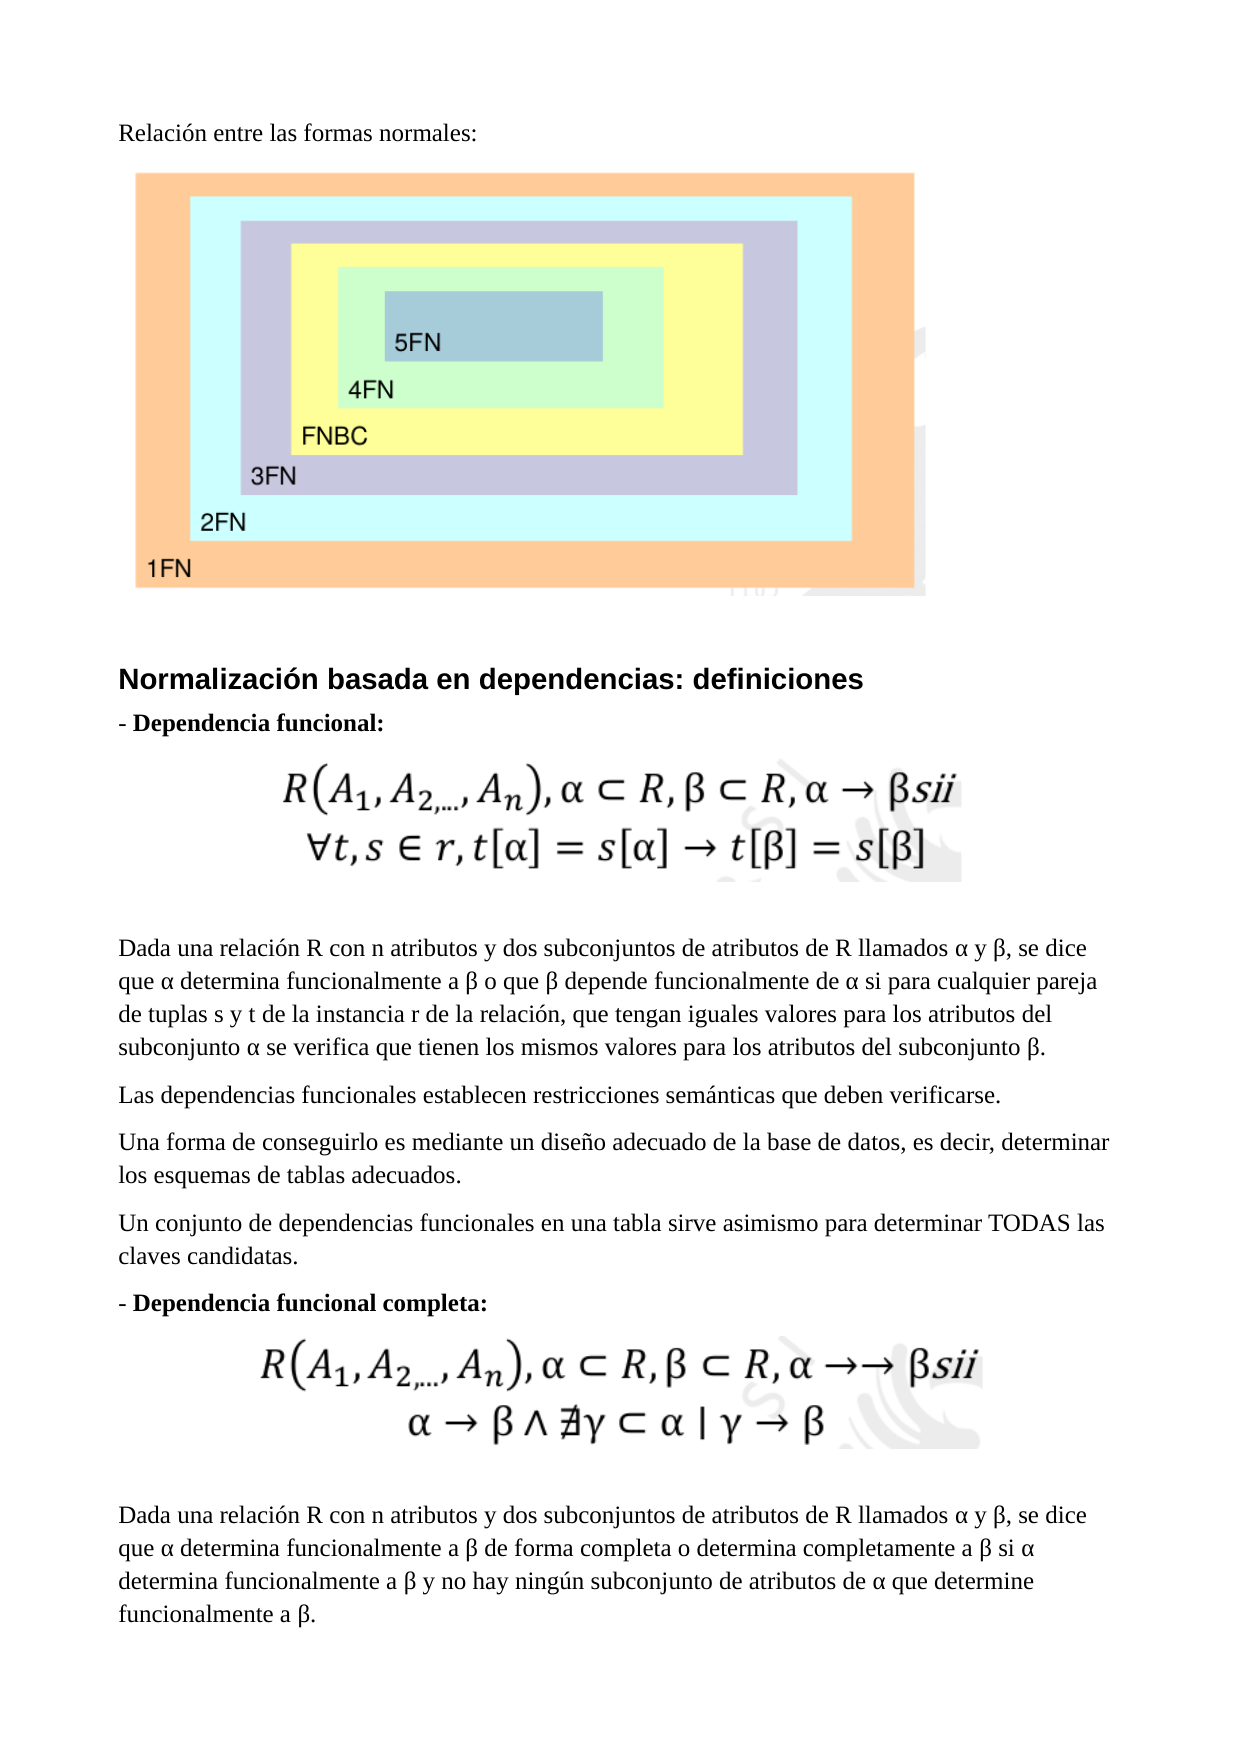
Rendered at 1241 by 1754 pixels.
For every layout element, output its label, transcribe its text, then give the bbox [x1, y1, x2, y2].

text Relación entre las formas normales: [118, 118, 1122, 147]
picture [257, 1336, 983, 1449]
text - Dependencia funcional completa: [118, 1288, 1122, 1317]
picture [127, 165, 926, 596]
text Un conjunto de dependencias funcionales en una tabla sirve asimismo para determinar TODAS las claves candidatas. [118, 1208, 1122, 1270]
subtitle Normalización basada en dependencias: definiciones [118, 662, 1122, 696]
text Dada una relación R con n atributos y dos subconjuntos de atributos de R llamados α y β, se dice que α determina funcionalmente a β o que β depende funcionalmente de α si para cualquier pareja de tuplas s y t de la instancia r de la relación, que tengan iguales valores para los atributos del subconjunto α se verifica que tienen los mismos valores para los atributos del subconjunto β. [118, 933, 1122, 1061]
picture [278, 755, 962, 882]
text - Dependencia funcional: [118, 708, 1122, 737]
text Dada una relación R con n atributos y dos subconjuntos de atributos de R llamados α y β, se dice que α determina funcionalmente a β de forma completa o determina completamente a β si α determina funcionalmente a β y no hay ningún subconjunto de atributos de α que determine funcionalmente a β. [118, 1500, 1122, 1628]
text Las dependencias funcionales establecen restricciones semánticas que deben verificarse. [118, 1080, 1122, 1108]
text Una forma de conseguirlo es mediante un diseño adecuado de la base de datos, es decir, determinar los esquemas de tablas adecuados. [118, 1127, 1122, 1189]
